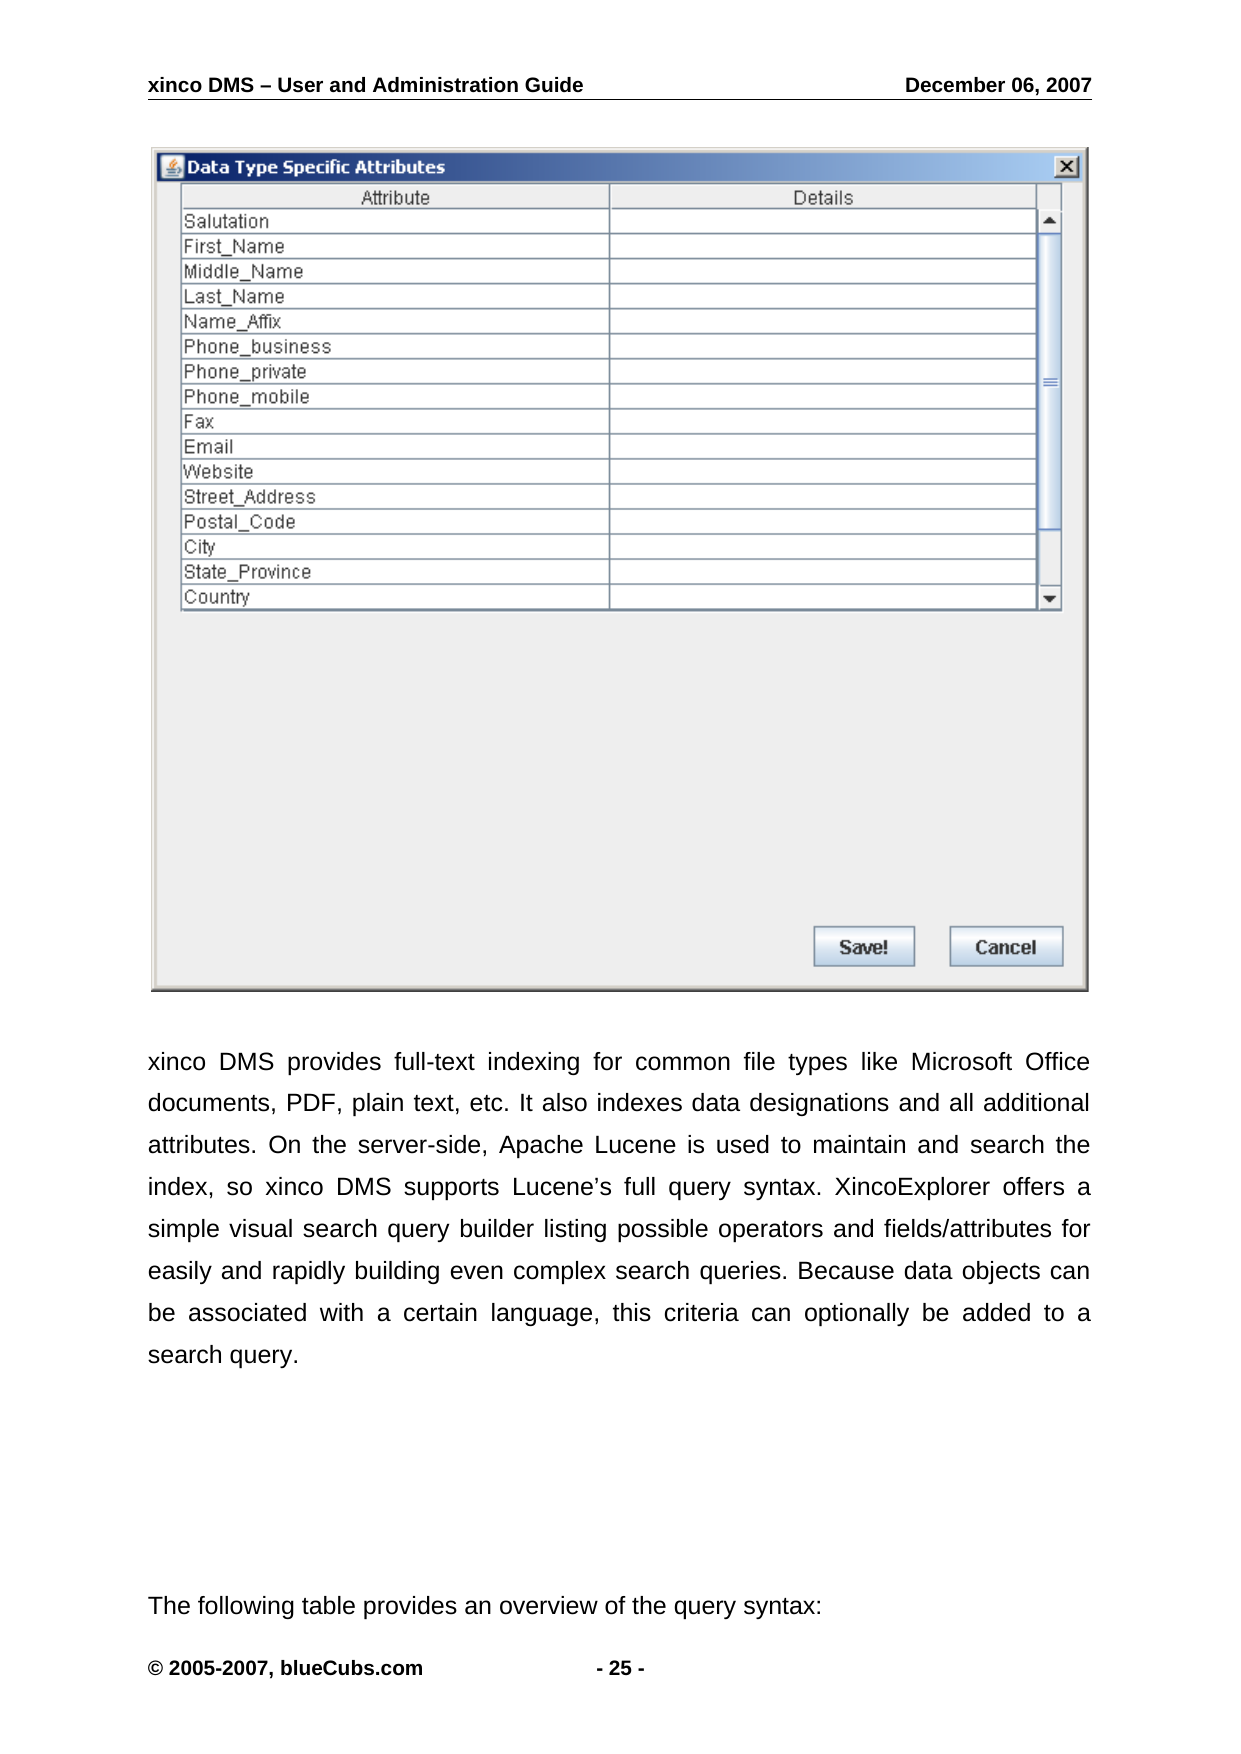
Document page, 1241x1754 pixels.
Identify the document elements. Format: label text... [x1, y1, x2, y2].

text The following table provides an overview of the query syntax: [148, 1592, 1092, 1619]
text xinco DMS provides full-text indexing for common file types like Microsoft Office documents, PDF, plain text, etc. It also indexes data designations and all additional attributes. On the server-side, Apache Lucene is used to maintain and search the index, so xinco DMS supports Lucene’s full query syntax. XincoExplorer offers a simple visual search query builder listing possible operators and fields/attributes for easily and rapidly building even complex search queries. Because data objects can be associated with a certain language, this criteria can optionally be added to a search query. [148, 1047, 1092, 1368]
picture [151, 147, 1089, 992]
